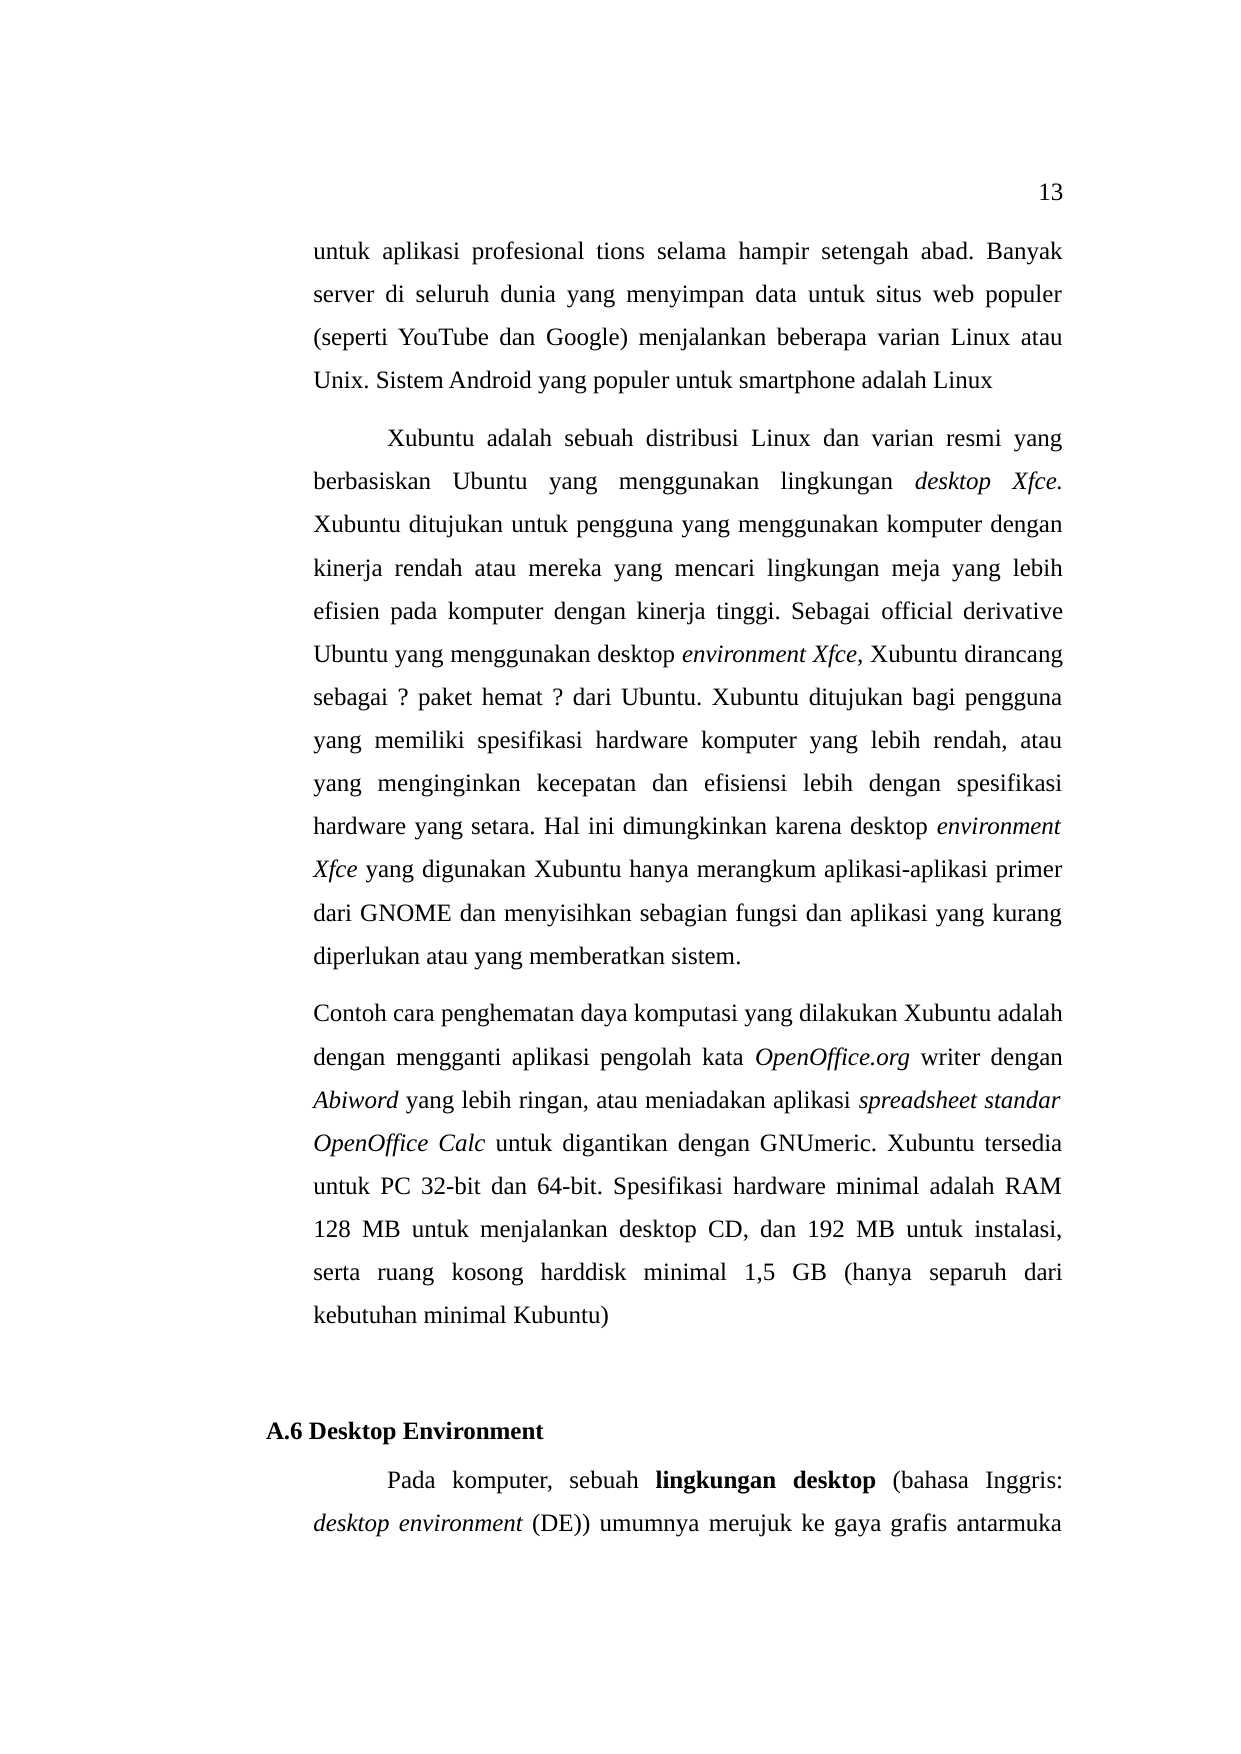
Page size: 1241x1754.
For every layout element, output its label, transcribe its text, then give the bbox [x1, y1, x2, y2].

text A.6 Desktop Environment [266, 1416, 1063, 1444]
text Xubuntu adalah sebuah distribusi Linux dan varian resmi yang berbasiskan Ubuntu yang menggunakan lingkungan desktop Xfce. Xubuntu ditujukan untuk pengguna yang menggunakan komputer dengan kinerja rendah atau mereka yang mencari lingkungan meja yang lebih efisien pada komputer dengan kinerja tinggi. Sebagai official derivative Ubuntu yang menggunakan desktop environment Xfce, Xubuntu dirancang sebagai ? paket hemat ? dari Ubuntu. Xubuntu ditujukan bagi pengguna yang memiliki spesifikasi hardware komputer yang lebih rendah, atau yang menginginkan kecepatan dan efisiensi lebih dengan spesifikasi hardware yang setara. Hal ini dimungkinkan karena desktop environment Xfce yang digunakan Xubuntu hanya merangkum aplikasi-aplikasi primer dari GNOME dan menyisihkan sebagian fungsi dan aplikasi yang kurang diperlukan atau yang memberatkan sistem. [313, 423, 1063, 969]
text untuk aplikasi profesional tions selama hampir setengah abad. Banyak server di seluruh dunia yang menyimpan data untuk situs web populer (seperti YouTube dan Google) menjalankan beberapa varian Linux atau Unix. Sistem Android yang populer untuk smartphone adalah Linux [313, 236, 1063, 394]
text Contoh cara penghematan daya komputasi yang dilakukan Xubuntu adalah dengan mengganti aplikasi pengolah kata OpenOffice.org writer dengan Abiword yang lebih ringan, atau meniadakan aplikasi spreadsheet standar OpenOffice Calc untuk digantikan dengan GNUmeric. Xubuntu tersedia untuk PC 32-bit dan 64-bit. Spesifikasi hardware minimal adalah RAM 128 MB untuk menjalankan desktop CD, dan 192 MB untuk instalasi, serta ruang kosong harddisk minimal 1,5 GB (hanya separuh dari kebutuhan minimal Kubuntu) [313, 998, 1063, 1329]
text Pada komputer, sebuah lingkungan desktop (bahasa Inggris: desktop environment (DE)) umumnya merujuk ke gaya grafis antarmuka [313, 1465, 1063, 1537]
